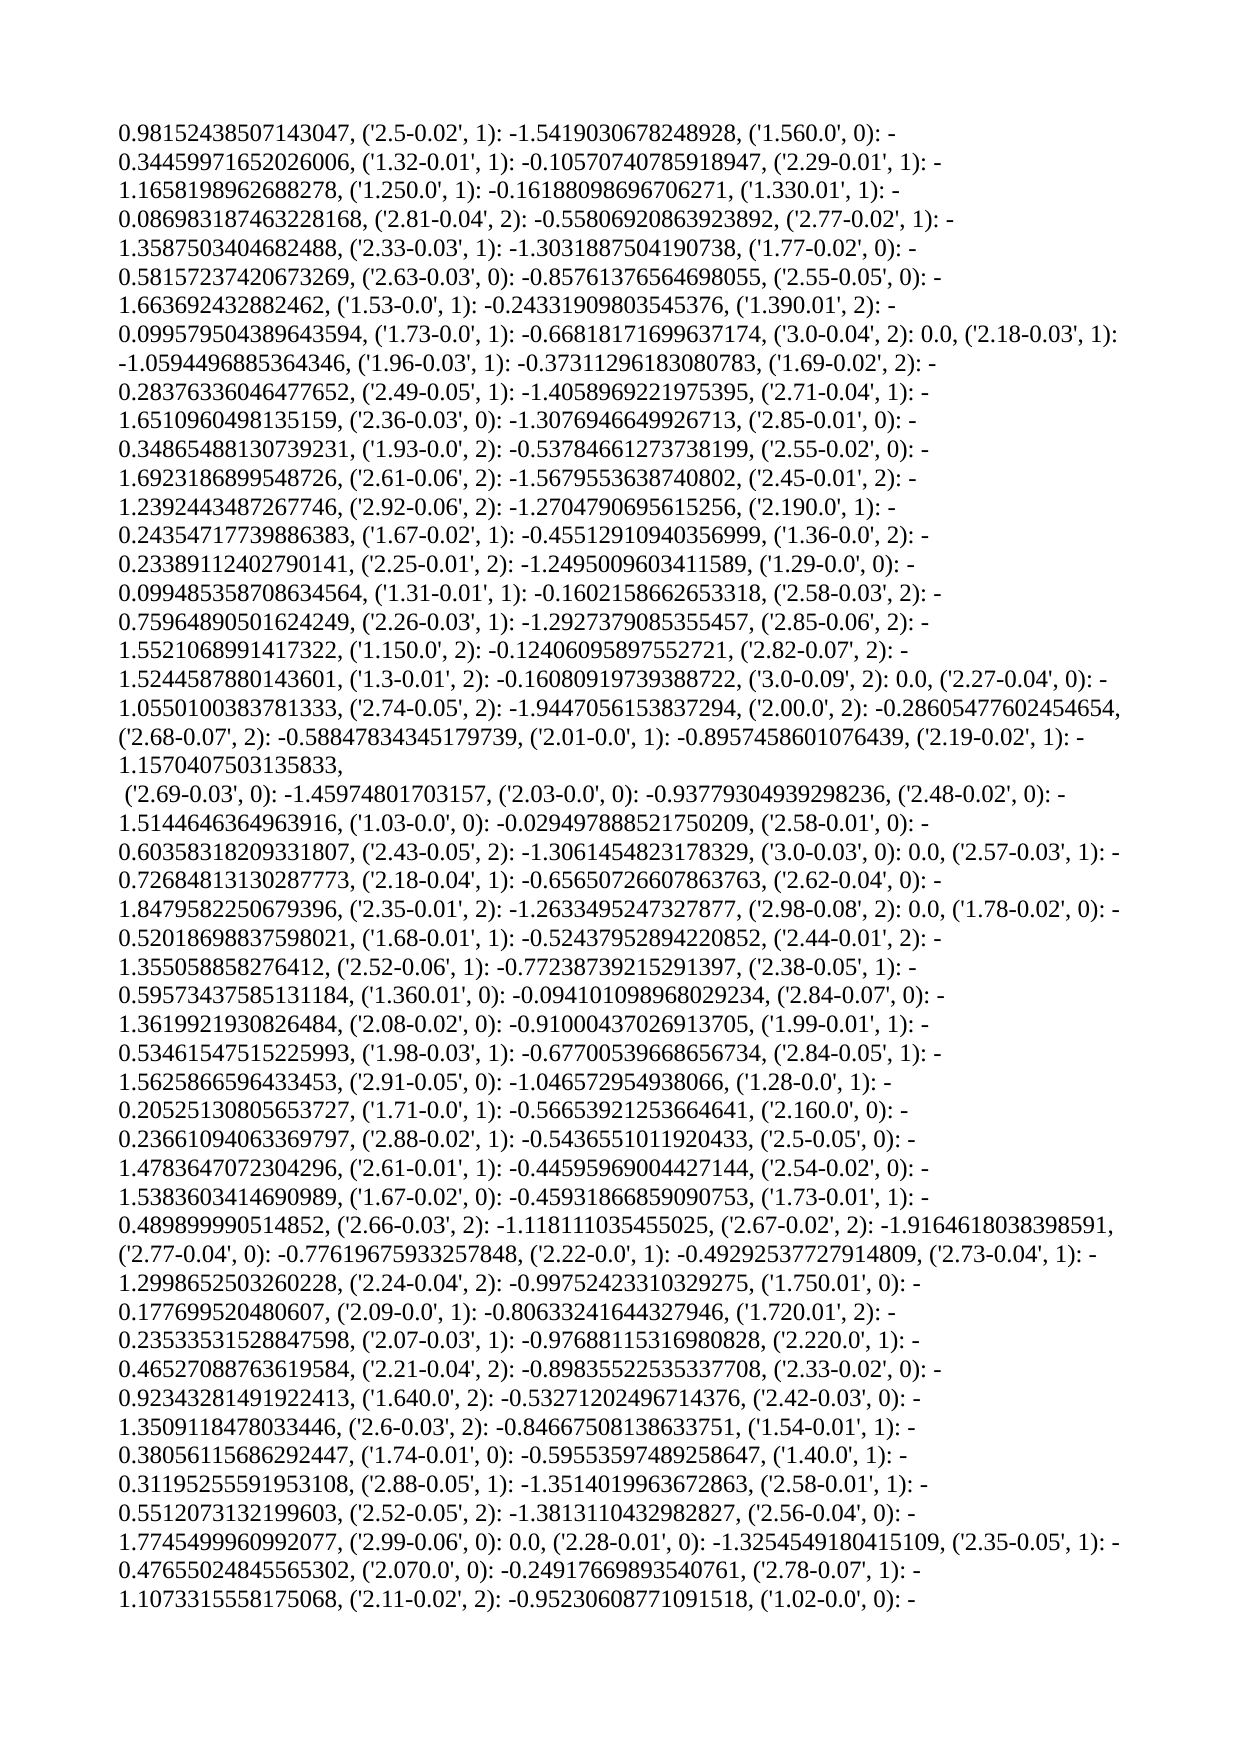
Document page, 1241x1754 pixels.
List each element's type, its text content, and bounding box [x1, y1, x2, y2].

text -0.98152438507143047, ('2.5-0.02', 1): -1.5419030678248928, ('1.560.0', 0): -0.34459971652026006, ('1.32-0.01', 1): -0.10570740785918947, ('2.29-0.01', 1): -1.1658198962688278, ('1.250.0', 1): -0.16188098696706271, ('1.330.01', 1): -0.086983187463228168, ('2.81-0.04', 2): -0.55806920863923892, ('2.77-0.02', 1): -1.3587503404682488, ('2.33-0.03', 1): -1.3031887504190738, ('1.77-0.02', 0): -0.58157237420673269, ('2.63-0.03', 0): -0.85761376564698055, ('2.55-0.05', 0): -1.663692432882462, ('1.53-0.0', 1): -0.24331909803545376, ('1.390.01', 2): -0.099579504389643594, ('1.73-0.0', 1): -0.66818171699637174, ('3.0-0.04', 2): 0.0, ('2.18-0.03', 1): -1.0594496885364346, ('1.96-0.03', 1): -0.37311296183080783, ('1.69-0.02', 2): -0.28376336046477652, ('2.49-0.05', 1): -1.4058969221975395, ('2.71-0.04', 1): -1.6510960498135159, ('2.36-0.03', 0): -1.3076946649926713, ('2.85-0.01', 0): -0.34865488130739231, ('1.93-0.0', 2): -0.53784661273738199, ('2.55-0.02', 0): -1.6923186899548726, ('2.61-0.06', 2): -1.5679553638740802, ('2.45-0.01', 2): -1.2392443487267746, ('2.92-0.06', 2): -1.2704790695615256, ('2.190.0', 1): -0.24354717739886383, ('1.67-0.02', 1): -0.45512910940356999, ('1.36-0.0', 2): -0.23389112402790141, ('2.25-0.01', 2): -1.2495009603411589, ('1.29-0.0', 0): -0.099485358708634564, ('1.31-0.01', 1): -0.1602158662653318, ('2.58-0.03', 2): -0.75964890501624249, ('2.26-0.03', 1): -1.2927379085355457, ('2.85-0.06', 2): -1.5521068991417322, ('1.150.0', 2): -0.12406095897552721, ('2.82-0.07', 2): -1.5244587880143601, ('1.3-0.01', 2): -0.16080919739388722, ('3.0-0.09', 2): 0.0, ('2.27-0.04', 0): -1.0550100383781333, ('2.74-0.05', 2): -1.9447056153837294, ('2.00.0', 2): -0.28605477602454654, ('2.68-0.07', 2): -0.58847834345179739, ('2.01-0.0', 1): -0.8957458601076439, ('2.19-0.02', 1): -1.1570407503135833, [118, 118, 1122, 779]
text ('2.69-0.03', 0): -1.45974801703157, ('2.03-0.0', 0): -0.93779304939298236, ('2.48-0.02', 0): -1.5144646364963916, ('1.03-0.0', 0): -0.029497888521750209, ('2.58-0.01', 0): -0.60358318209331807, ('2.43-0.05', 2): -1.3061454823178329, ('3.0-0.03', 0): 0.0, ('2.57-0.03', 1): -0.72684813130287773, ('2.18-0.04', 1): -0.65650726607863763, ('2.62-0.04', 0): -1.8479582250679396, ('2.35-0.01', 2): -1.2633495247327877, ('2.98-0.08', 2): 0.0, ('1.78-0.02', 0): -0.52018698837598021, ('1.68-0.01', 1): -0.52437952894220852, ('2.44-0.01', 2): -1.355058858276412, ('2.52-0.06', 1): -0.77238739215291397, ('2.38-0.05', 1): -0.59573437585131184, ('1.360.01', 0): -0.094101098968029234, ('2.84-0.07', 0): -1.3619921930826484, ('2.08-0.02', 0): -0.91000437026913705, ('1.99-0.01', 1): -0.53461547515225993, ('1.98-0.03', 1): -0.67700539668656734, ('2.84-0.05', 1): -1.5625866596433453, ('2.91-0.05', 0): -1.046572954938066, ('1.28-0.0', 1): -0.20525130805653727, ('1.71-0.0', 1): -0.56653921253664641, ('2.160.0', 0): -0.23661094063369797, ('2.88-0.02', 1): -0.5436551011920433, ('2.5-0.05', 0): -1.4783647072304296, ('2.61-0.01', 1): -0.44595969004427144, ('2.54-0.02', 0): -1.5383603414690989, ('1.67-0.02', 0): -0.45931866859090753, ('1.73-0.01', 1): -0.489899990514852, ('2.66-0.03', 2): -1.118111035455025, ('2.67-0.02', 2): -1.9164618038398591, ('2.77-0.04', 0): -0.77619675933257848, ('2.22-0.0', 1): -0.49292537727914809, ('2.73-0.04', 1): -1.2998652503260228, ('2.24-0.04', 2): -0.99752423310329275, ('1.750.01', 0): -0.177699520480607, ('2.09-0.0', 1): -0.80633241644327946, ('1.720.01', 2): -0.23533531528847598, ('2.07-0.03', 1): -0.97688115316980828, ('2.220.0', 1): -0.46527088763619584, ('2.21-0.04', 2): -0.89835522535337708, ('2.33-0.02', 0): -0.92343281491922413, ('1.640.0', 2): -0.53271202496714376, ('2.42-0.03', 0): -1.3509118478033446, ('2.6-0.03', 2): -0.84667508138633751, ('1.54-0.01', 1): -0.38056115686292447, ('1.74-0.01', 0): -0.59553597489258647, ('1.40.0', 1): -0.31195255591953108, ('2.88-0.05', 1): -1.3514019963672863, ('2.58-0.01', 1): -0.5512073132199603, ('2.52-0.05', 2): -1.3813110432982827, ('2.56-0.04', 0): -1.7745499960992077, ('2.99-0.06', 0): 0.0, ('2.28-0.01', 0): -1.3254549180415109, ('2.35-0.05', 1): -0.47655024845565302, ('2.070.0', 0): -0.24917669893540761, ('2.78-0.07', 1): -1.1073315558175068, ('2.11-0.02', 2): -0.95230608771091518, ('1.02-0.0', 0): [118, 779, 1122, 1613]
